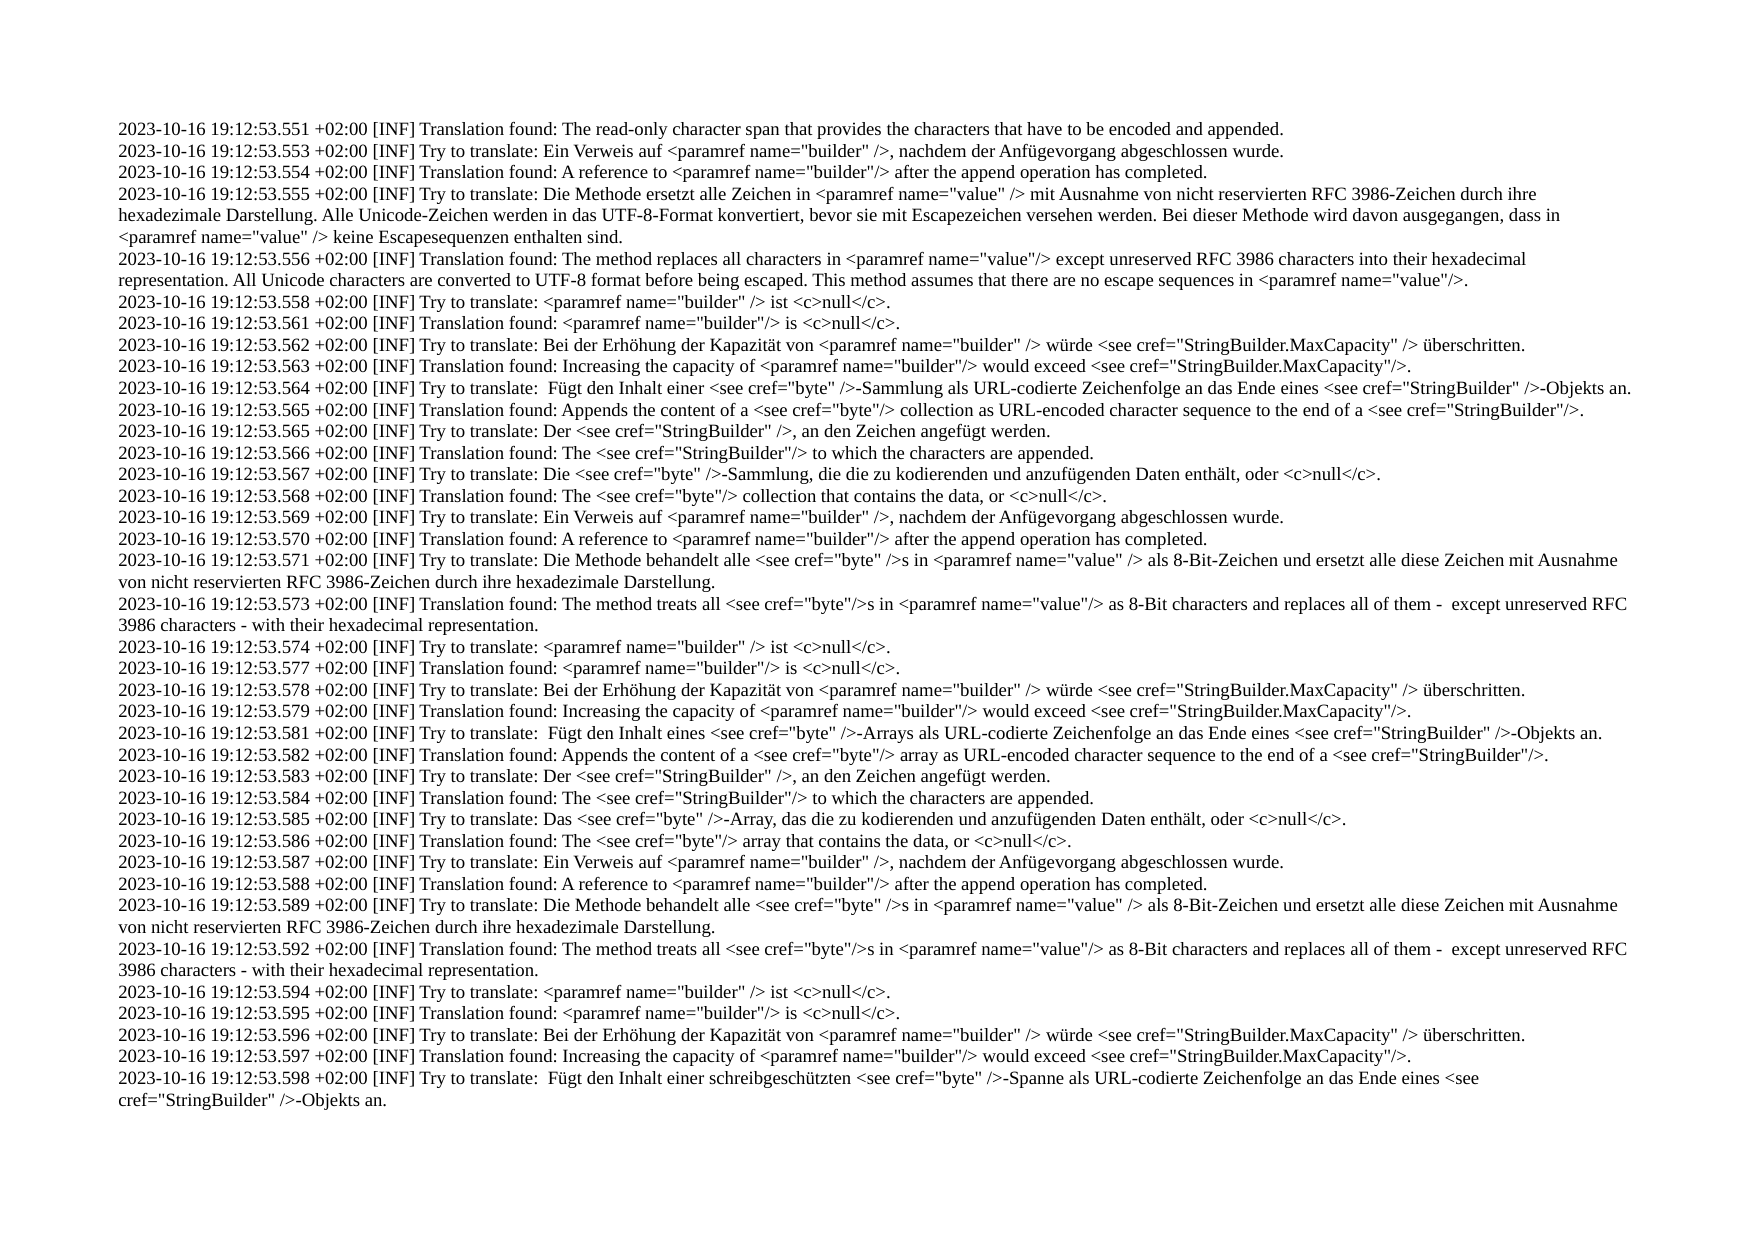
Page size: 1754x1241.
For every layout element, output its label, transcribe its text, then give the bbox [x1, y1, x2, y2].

text 2023-10-16 19:12:53.565 +02:00 [INF] Translation found: Appends the content of a <see cref="byte"/> collection as URL-encoded character sequence to the end of a <see cref="StringBuilder"/>. [118, 398, 1636, 420]
text 2023-10-16 19:12:53.597 +02:00 [INF] Translation found: Increasing the capacity of <paramref name="builder"/> would exceed <see cref="StringBuilder.MaxCapacity"/>. [118, 1045, 1636, 1067]
text 2023-10-16 19:12:53.562 +02:00 [INF] Try to translate: Bei der Erhöhung der Kapazität von <paramref name="builder" /> würde <see cref="StringBuilder.MaxCapacity" /> überschritten. [118, 334, 1636, 355]
text 2023-10-16 19:12:53.568 +02:00 [INF] Translation found: The <see cref="byte"/> collection that contains the data, or <c>null</c>. [118, 485, 1636, 506]
text 2023-10-16 19:12:53.586 +02:00 [INF] Translation found: The <see cref="byte"/> array that contains the data, or <c>null</c>. [118, 830, 1636, 851]
text 2023-10-16 19:12:53.569 +02:00 [INF] Try to translate: Ein Verweis auf <paramref name="builder" />, nachdem der Anfügevorgang abgeschlossen wurde. [118, 506, 1636, 528]
text 2023-10-16 19:12:53.577 +02:00 [INF] Translation found: <paramref name="builder"/> is <c>null</c>. [118, 657, 1636, 679]
text 2023-10-16 19:12:53.574 +02:00 [INF] Try to translate: <paramref name="builder" /> ist <c>null</c>. [118, 636, 1636, 657]
text 2023-10-16 19:12:53.596 +02:00 [INF] Try to translate: Bei der Erhöhung der Kapazität von <paramref name="builder" /> würde <see cref="StringBuilder.MaxCapacity" /> überschritten. [118, 1024, 1636, 1045]
text 2023-10-16 19:12:53.598 +02:00 [INF] Try to translate: Fügt den Inhalt einer schreibgeschützten <see cref="byte" />-Spanne als URL-codierte Zeichenfolge an das Ende eines <see cref="StringBuilder" />-Objekts an. [118, 1067, 1636, 1110]
text 2023-10-16 19:12:53.567 +02:00 [INF] Try to translate: Die <see cref="byte" />-Sammlung, die die zu kodierenden und anzufügenden Daten enthält, oder <c>null</c>. [118, 463, 1636, 485]
text 2023-10-16 19:12:53.579 +02:00 [INF] Translation found: Increasing the capacity of <paramref name="builder"/> would exceed <see cref="StringBuilder.MaxCapacity"/>. [118, 700, 1636, 722]
text 2023-10-16 19:12:53.589 +02:00 [INF] Try to translate: Die Methode behandelt alle <see cref="byte" />s in <paramref name="value" /> als 8-Bit-Zeichen und ersetzt alle diese Zeichen mit Ausnahme von nicht reservierten RFC 3986-Zeichen durch ihre hexadezimale Darstellung. [118, 894, 1636, 937]
text 2023-10-16 19:12:53.570 +02:00 [INF] Translation found: A reference to <paramref name="builder"/> after the append operation has completed. [118, 528, 1636, 549]
text 2023-10-16 19:12:53.558 +02:00 [INF] Try to translate: <paramref name="builder" /> ist <c>null</c>. [118, 291, 1636, 312]
text 2023-10-16 19:12:53.585 +02:00 [INF] Try to translate: Das <see cref="byte" />-Array, das die zu kodierenden und anzufügenden Daten enthält, oder <c>null</c>. [118, 808, 1636, 830]
text 2023-10-16 19:12:53.564 +02:00 [INF] Try to translate: Fügt den Inhalt einer <see cref="byte" />-Sammlung als URL-codierte Zeichenfolge an das Ende eines <see cref="StringBuilder" />-Objekts an. [118, 377, 1636, 398]
text 2023-10-16 19:12:53.595 +02:00 [INF] Translation found: <paramref name="builder"/> is <c>null</c>. [118, 1002, 1636, 1024]
text 2023-10-16 19:12:53.571 +02:00 [INF] Try to translate: Die Methode behandelt alle <see cref="byte" />s in <paramref name="value" /> als 8-Bit-Zeichen und ersetzt alle diese Zeichen mit Ausnahme von nicht reservierten RFC 3986-Zeichen durch ihre hexadezimale Darstellung. [118, 549, 1636, 592]
text 2023-10-16 19:12:53.561 +02:00 [INF] Translation found: <paramref name="builder"/> is <c>null</c>. [118, 312, 1636, 334]
text 2023-10-16 19:12:53.563 +02:00 [INF] Translation found: Increasing the capacity of <paramref name="builder"/> would exceed <see cref="StringBuilder.MaxCapacity"/>. [118, 355, 1636, 377]
text 2023-10-16 19:12:53.587 +02:00 [INF] Try to translate: Ein Verweis auf <paramref name="builder" />, nachdem der Anfügevorgang abgeschlossen wurde. [118, 851, 1636, 873]
text 2023-10-16 19:12:53.551 +02:00 [INF] Translation found: The read-only character span that provides the characters that have to be encoded and appended. [118, 118, 1636, 140]
text 2023-10-16 19:12:53.583 +02:00 [INF] Try to translate: Der <see cref="StringBuilder" />, an den Zeichen angefügt werden. [118, 765, 1636, 787]
text 2023-10-16 19:12:53.556 +02:00 [INF] Translation found: The method replaces all characters in <paramref name="value"/> except unreserved RFC 3986 characters into their hexadecimal representation. All Unicode characters are converted to UTF-8 format before being escaped. This method assumes that there are no escape sequences in <paramref name="value"/>. [118, 247, 1636, 291]
text 2023-10-16 19:12:53.592 +02:00 [INF] Translation found: The method treats all <see cref="byte"/>s in <paramref name="value"/> as 8-Bit characters and replaces all of them - except unreserved RFC 3986 characters - with their hexadecimal representation. [118, 937, 1636, 981]
text 2023-10-16 19:12:53.578 +02:00 [INF] Try to translate: Bei der Erhöhung der Kapazität von <paramref name="builder" /> würde <see cref="StringBuilder.MaxCapacity" /> überschritten. [118, 679, 1636, 700]
text 2023-10-16 19:12:53.582 +02:00 [INF] Translation found: Appends the content of a <see cref="byte"/> array as URL-encoded character sequence to the end of a <see cref="StringBuilder"/>. [118, 743, 1636, 765]
text 2023-10-16 19:12:53.584 +02:00 [INF] Translation found: The <see cref="StringBuilder"/> to which the characters are appended. [118, 787, 1636, 808]
text 2023-10-16 19:12:53.565 +02:00 [INF] Try to translate: Der <see cref="StringBuilder" />, an den Zeichen angefügt werden. [118, 420, 1636, 442]
text 2023-10-16 19:12:53.573 +02:00 [INF] Translation found: The method treats all <see cref="byte"/>s in <paramref name="value"/> as 8-Bit characters and replaces all of them - except unreserved RFC 3986 characters - with their hexadecimal representation. [118, 592, 1636, 636]
text 2023-10-16 19:12:53.581 +02:00 [INF] Try to translate: Fügt den Inhalt eines <see cref="byte" />-Arrays als URL-codierte Zeichenfolge an das Ende eines <see cref="StringBuilder" />-Objekts an. [118, 722, 1636, 743]
text 2023-10-16 19:12:53.554 +02:00 [INF] Translation found: A reference to <paramref name="builder"/> after the append operation has completed. [118, 161, 1636, 183]
text 2023-10-16 19:12:53.555 +02:00 [INF] Try to translate: Die Methode ersetzt alle Zeichen in <paramref name="value" /> mit Ausnahme von nicht reservierten RFC 3986-Zeichen durch ihre hexadezimale Darstellung. Alle Unicode-Zeichen werden in das UTF-8-Format konvertiert, bevor sie mit Escapezeichen versehen werden. Bei dieser Methode wird davon ausgegangen, dass in <paramref name="value" /> keine Escapesequenzen enthalten sind. [118, 183, 1636, 247]
text 2023-10-16 19:12:53.553 +02:00 [INF] Try to translate: Ein Verweis auf <paramref name="builder" />, nachdem der Anfügevorgang abgeschlossen wurde. [118, 140, 1636, 161]
text 2023-10-16 19:12:53.566 +02:00 [INF] Translation found: The <see cref="StringBuilder"/> to which the characters are appended. [118, 442, 1636, 463]
text 2023-10-16 19:12:53.594 +02:00 [INF] Try to translate: <paramref name="builder" /> ist <c>null</c>. [118, 981, 1636, 1002]
text 2023-10-16 19:12:53.588 +02:00 [INF] Translation found: A reference to <paramref name="builder"/> after the append operation has completed. [118, 873, 1636, 894]
